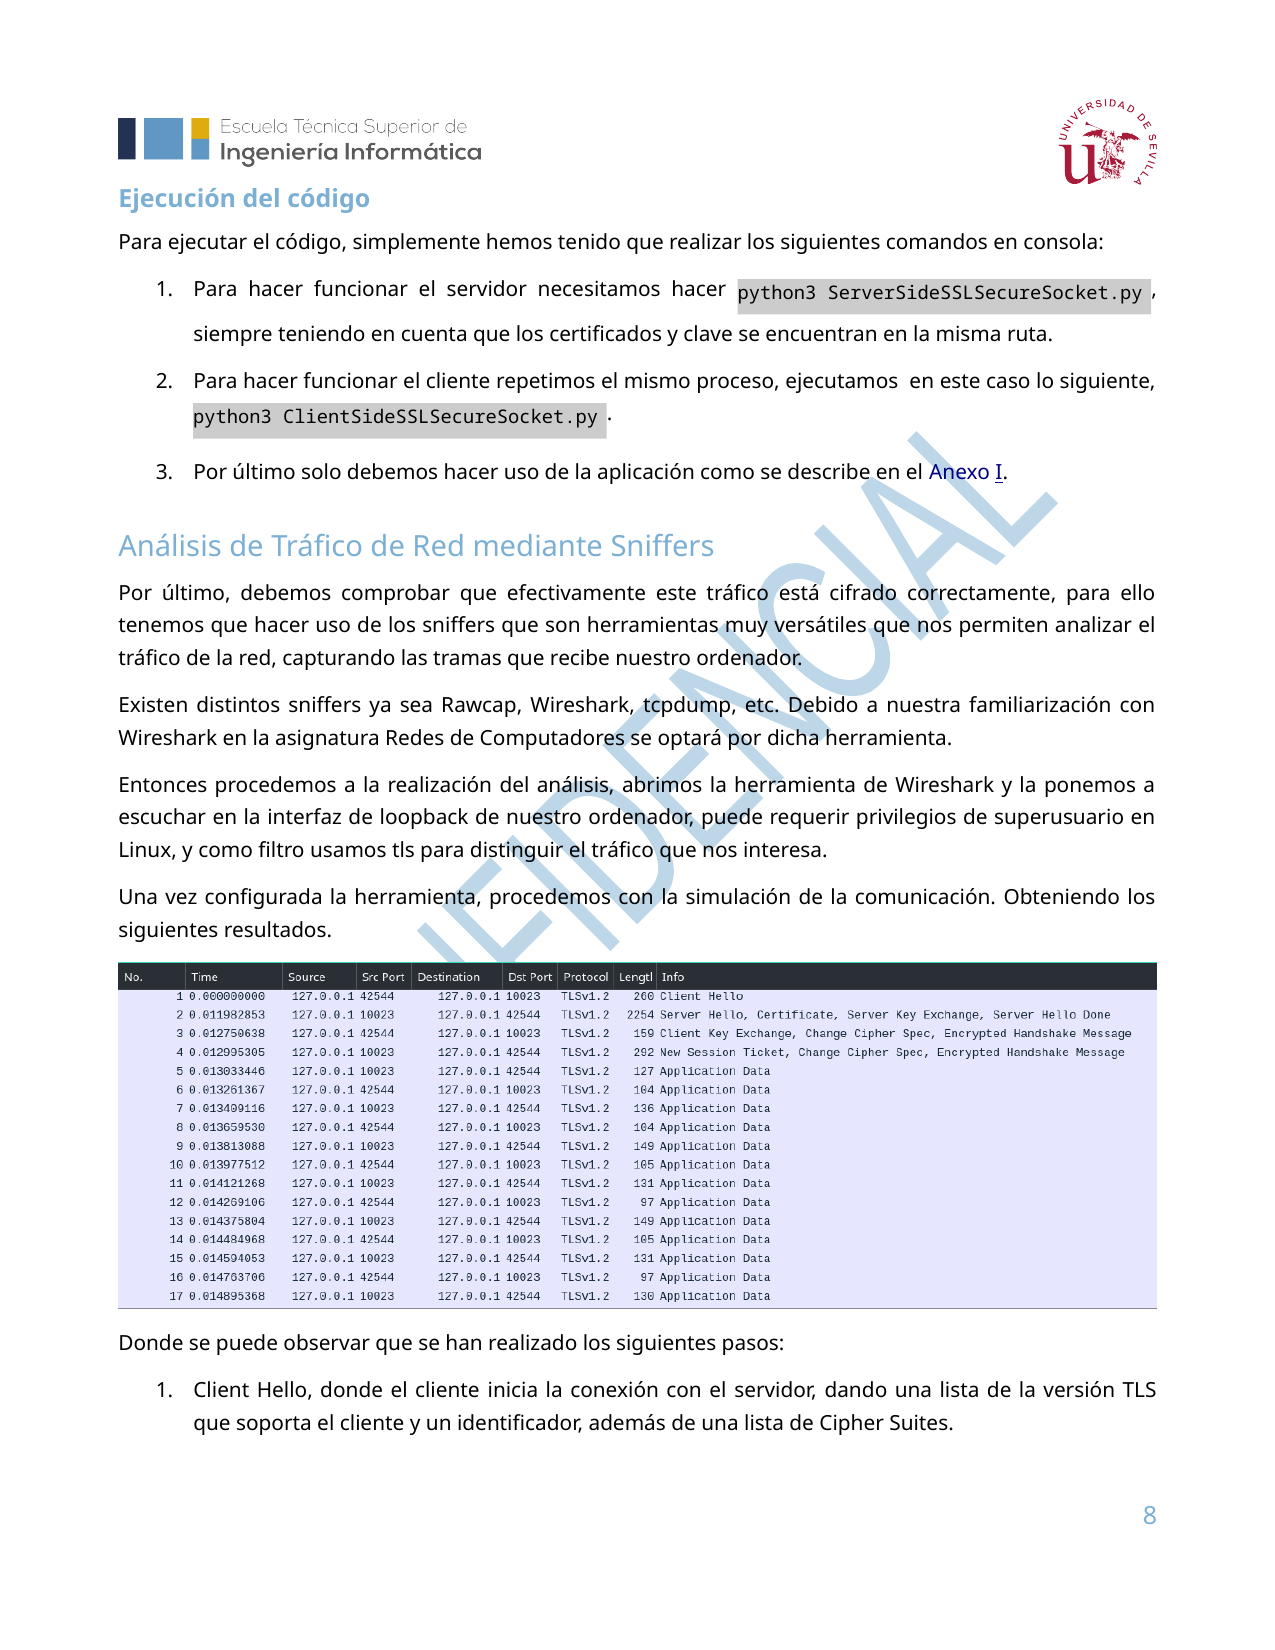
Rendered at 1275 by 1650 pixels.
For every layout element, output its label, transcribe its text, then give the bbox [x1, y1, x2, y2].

picture [118, 118, 481, 167]
list Por último solo debemos hacer uso de la aplicación como se describe en el Anexo I. [156, 457, 951, 486]
text Entonces procedemos a la realización del análisis, abrimos la herramienta de Wireshark y la ponemos a escuchar en la interfaz de loopback de nuestro ordenador, puede requerir privilegios de superusuario en Linux, y como filtro usamos tls para distinguir el tráfico que nos interesa. [118, 770, 1157, 863]
text Para ejecutar el código, simplemente hemos tenido que realizar los siguientes comandos en consola: [118, 227, 1157, 256]
text Donde se puede observar que se han realizado los siguientes pasos: [118, 1328, 1157, 1356]
subtitle [935, 543, 994, 565]
text Una vez configurada la herramienta, procedemos con la simulación de la comunicación. Obteniendo los siguientes resultados. [118, 882, 477, 943]
subtitle [956, 525, 1157, 565]
text Existen distintos sniffers ya sea Rawcap, Wireshark, tcpdump, etc. Debido a nuestra familiarización con Wireshark en la asignatura Redes de Computadores se optará por dicha herramienta. [118, 690, 740, 751]
text Una vez configurada la herramienta, procedemos con la simulación de la comunicación. Obteniendo los siguientes resultados. [562, 882, 1157, 943]
text Una vez configurada la herramienta, procedemos con la simulación de la comunicación. Obteniendo los siguientes resultados. [464, 882, 601, 943]
text Por último, debemos comprobar que efectivamente este tráfico está cifrado correctamente, para ello tenemos que hacer uso de los sniffers que son herramientas muy versátiles que nos permiten analizar el tráfico de la red, capturando las tramas que recibe nuestro ordenador. [774, 578, 1157, 671]
list Por último solo debemos hacer uso de la aplicación como se describe en el Anexo I. [944, 457, 1157, 486]
picture [1058, 99, 1157, 185]
list Para hacer funcionar el cliente repetimos el mismo proceso, ejecutamos en este caso lo siguiente, . [156, 366, 1157, 439]
subtitle [898, 525, 942, 558]
subtitle [825, 525, 905, 565]
list Client Hello, donde el cliente inicia la conexión con el servidor, dando una lista de la versión TLS que soporta el cliente y un identificador, además de una lista de Cipher Suites. [156, 1375, 1157, 1436]
subtitle Análisis de Tráfico de Red mediante Sniffers [118, 525, 844, 565]
text Existen distintos sniffers ya sea Rawcap, Wireshark, tcpdump, etc. Debido a nuestra familiarización con Wireshark en la asignatura Redes de Computadores se optará por dicha herramienta. [722, 690, 1157, 751]
subtitle Ejecución del código [118, 181, 1157, 215]
text Por último, debemos comprobar que efectivamente este tráfico está cifrado correctamente, para ello tenemos que hacer uso de los sniffers que son herramientas muy versátiles que nos permiten analizar el tráfico de la red, capturando las tramas que recibe nuestro ordenador. [118, 578, 798, 671]
picture [118, 962, 1157, 1309]
list Para hacer funcionar el servidor necesitamos hacer , siempre teniendo en cuenta que los certificados y clave se encuentran en la misma ruta. [156, 274, 1157, 347]
